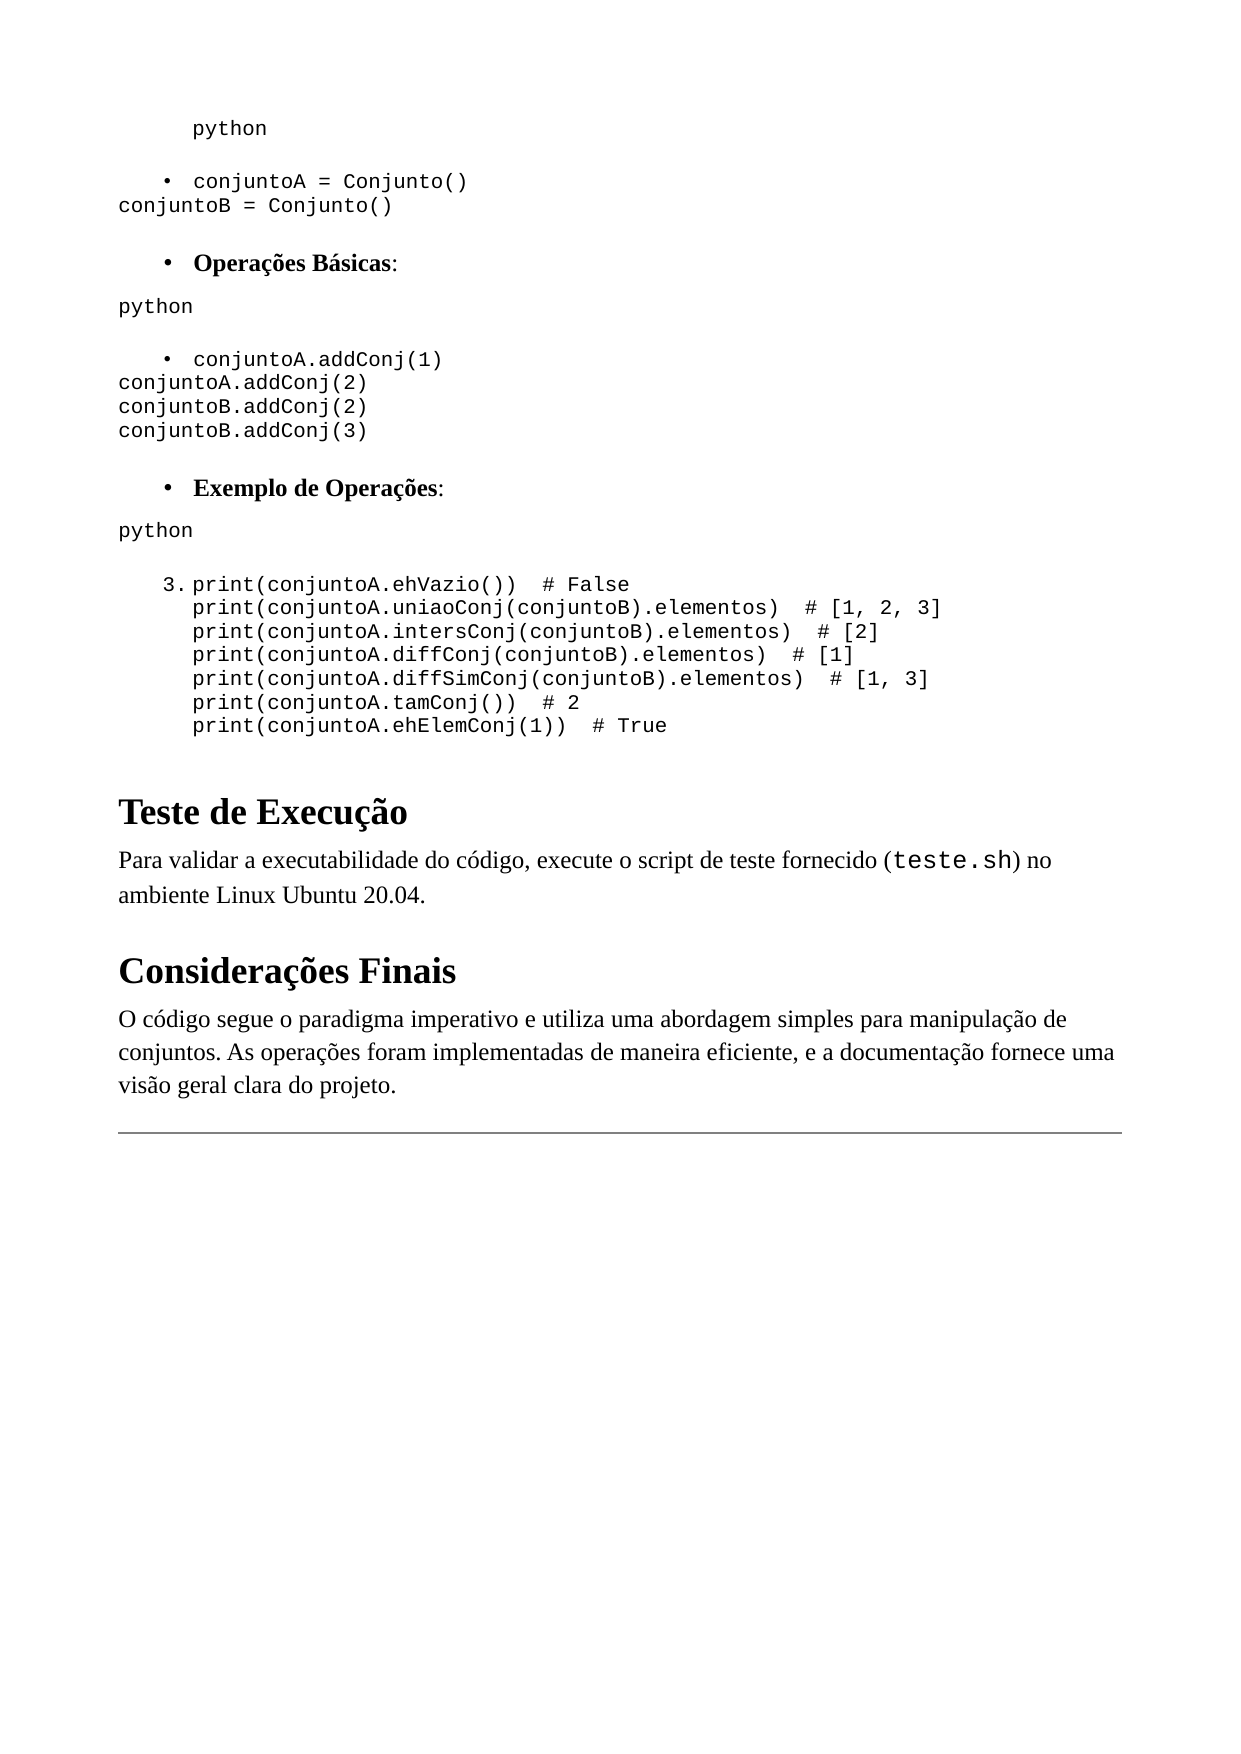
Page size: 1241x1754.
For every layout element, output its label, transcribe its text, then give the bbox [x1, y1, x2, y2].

text conjuntoB.addConj(3) [118, 420, 1122, 443]
list python [162, 118, 1122, 142]
list print(conjuntoA.diffSimConj(conjuntoB).elementos) # [1, 3] [162, 668, 1122, 692]
list Exemplo de Operações: [164, 473, 1122, 502]
list print(conjuntoA.intersConj(conjuntoB).elementos) # [2] [162, 621, 1122, 644]
list Operações Básicas: [164, 248, 1122, 277]
text Para validar a executabilidade do código, execute o script de teste fornecido (teste.sh) no ambiente Linux Ubuntu 20.04. [118, 845, 1122, 909]
text python [118, 520, 1122, 544]
subtitle Considerações Finais [118, 948, 1122, 992]
subtitle Teste de Execução [118, 789, 1122, 832]
list print(conjuntoA.diffConj(conjuntoB).elementos) # [1] [162, 644, 1122, 668]
text conjuntoB.addConj(2) [118, 396, 1122, 420]
list print(conjuntoA.ehElemConj(1)) # True [162, 715, 1122, 739]
text O código segue o paradigma imperativo e utiliza uma abordagem simples para manipulação de conjuntos. As operações foram implementadas de maneira eficiente, e a documentação fornece uma visão geral clara do projeto. [118, 1004, 1122, 1099]
list print(conjuntoA.uniaoConj(conjuntoB).elementos) # [1, 2, 3] [162, 597, 1122, 621]
list print(conjuntoA.ehVazio()) # False [162, 573, 1122, 597]
list conjuntoA = Conjunto() [164, 171, 1122, 195]
text conjuntoA.addConj(2) [118, 372, 1122, 396]
list print(conjuntoA.tamConj()) # 2 [162, 692, 1122, 715]
text python [118, 296, 1122, 319]
list conjuntoA.addConj(1) [164, 349, 1122, 372]
text conjuntoB = Conjunto() [118, 195, 1122, 218]
